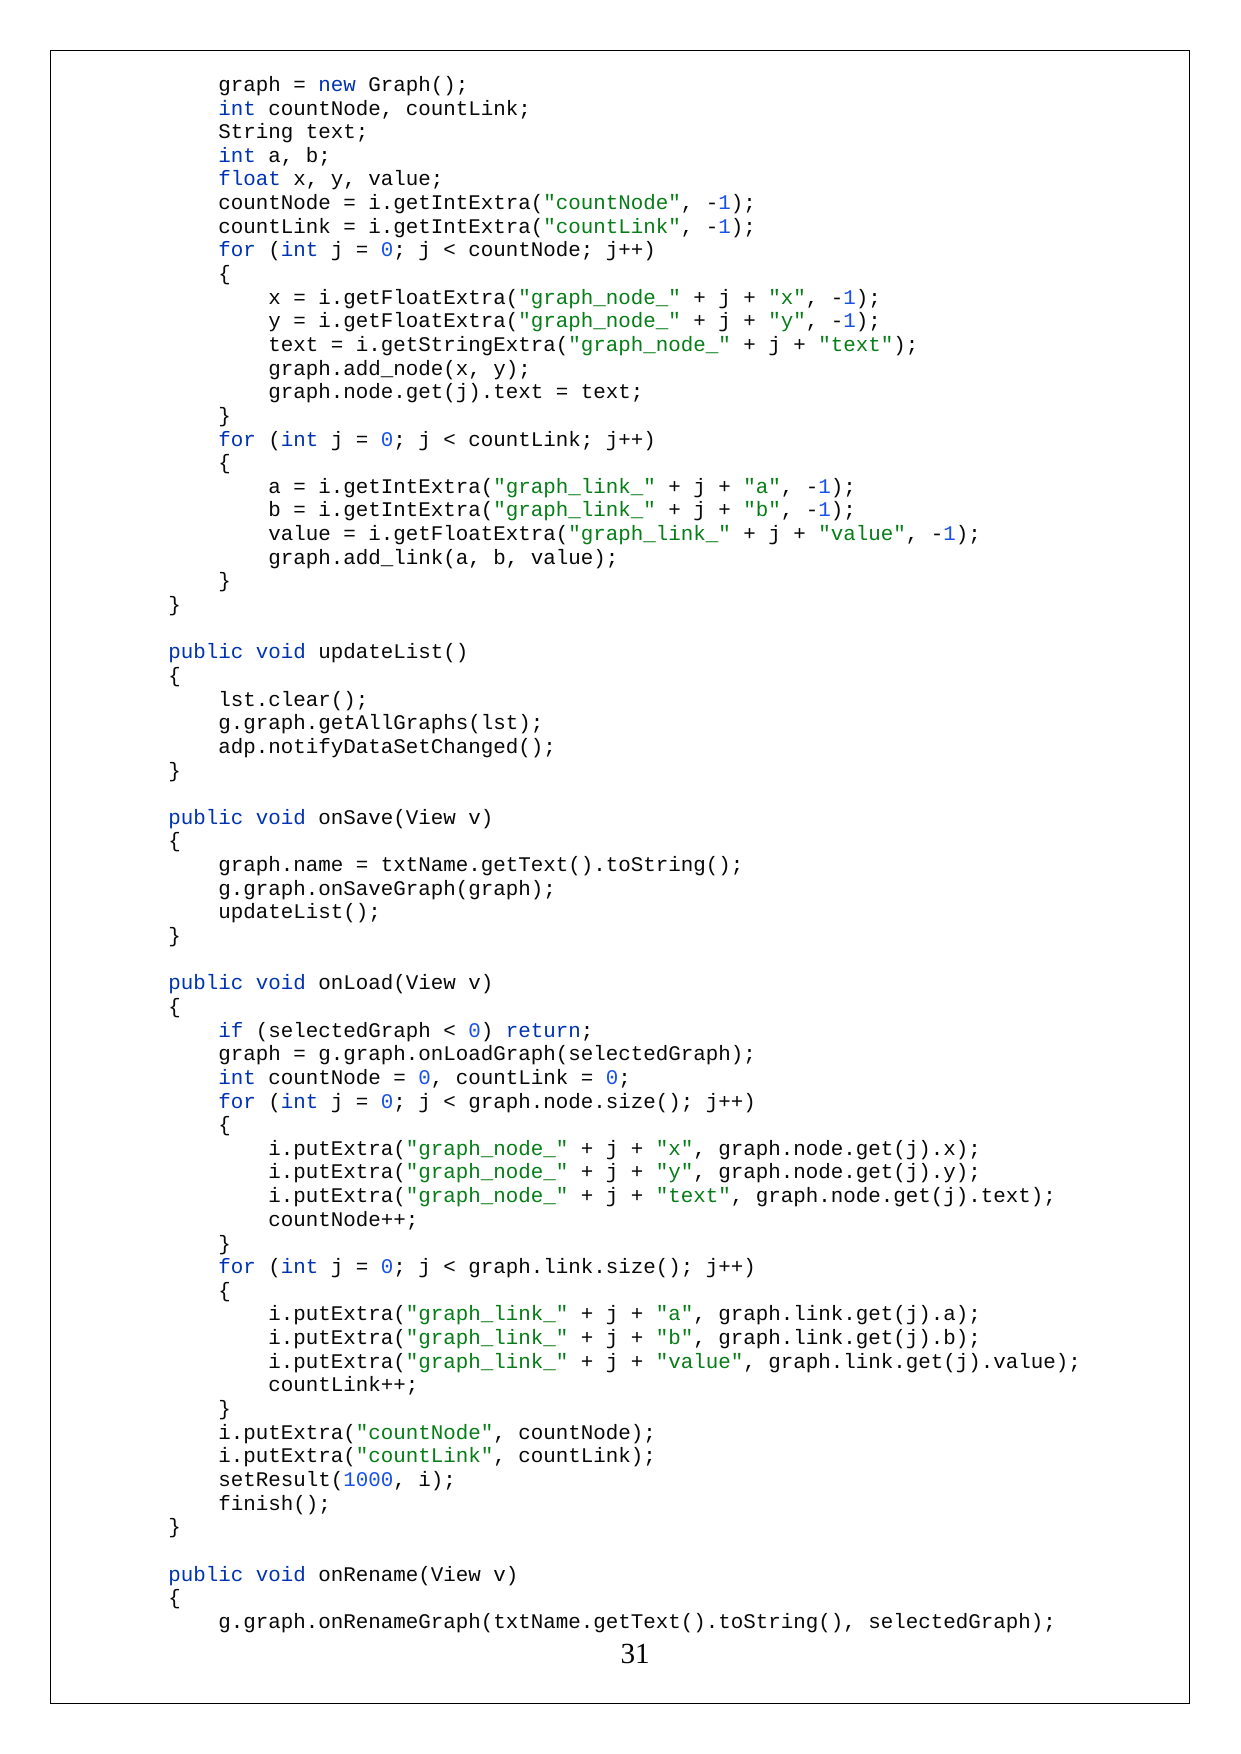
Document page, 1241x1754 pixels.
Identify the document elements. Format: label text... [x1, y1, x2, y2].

text graph = new Graph(); int countNode, countLink; String text; int a, b; float x, y, value; countNode = i.getIntExtra("countNode", -1); countLink = i.getIntExtra("countLink", -1); for (int j = 0; j < countNode; j++) { x = i.getFloatExtra("graph_node_" + j + "x", -1); y = i.getFloatExtra("graph_node_" + j + "y", -1); text = i.getStringExtra("graph_node_" + j + "text"); graph.add_node(x, y); graph.node.get(j).text = text; } for (int j = 0; j < countLink; j++) { a = i.getIntExtra("graph_link_" + j + "a", -1); b = i.getIntExtra("graph_link_" + j + "b", -1); value = i.getFloatExtra("graph_link_" + j + "value", -1); graph.add_link(a, b, value); } } public void updateList() { lst.clear(); g.graph.getAllGraphs(lst); adp.notifyDataSetChanged(); } public void onSave(View v) { graph.name = txtName.getText().toString(); g.graph.onSaveGraph(graph); updateList(); } public void onLoad(View v) { if (selectedGraph < 0) return; graph = g.graph.onLoadGraph(selectedGraph); int countNode = 0, countLink = 0; for (int j = 0; j < graph.node.size(); j++) { i.putExtra("graph_node_" + j + "x", graph.node.get(j).x); i.putExtra("graph_node_" + j + "y", graph.node.get(j).y); i.putExtra("graph_node_" + j + "text", graph.node.get(j).text); countNode++; } for (int j = 0; j < graph.link.size(); j++) { i.putExtra("graph_link_" + j + "a", graph.link.get(j).a); i.putExtra("graph_link_" + j + "b", graph.link.get(j).b); i.putExtra("graph_link_" + j + "value", graph.link.get(j).value); countLink++; } i.putExtra("countNode", countNode); i.putExtra("countLink", countLink); setResult(1000, i); finish(); } public void onRename(View v) { g.graph.onRenameGraph(txtName.getText().toString(), selectedGraph); [118, 74, 1152, 1634]
